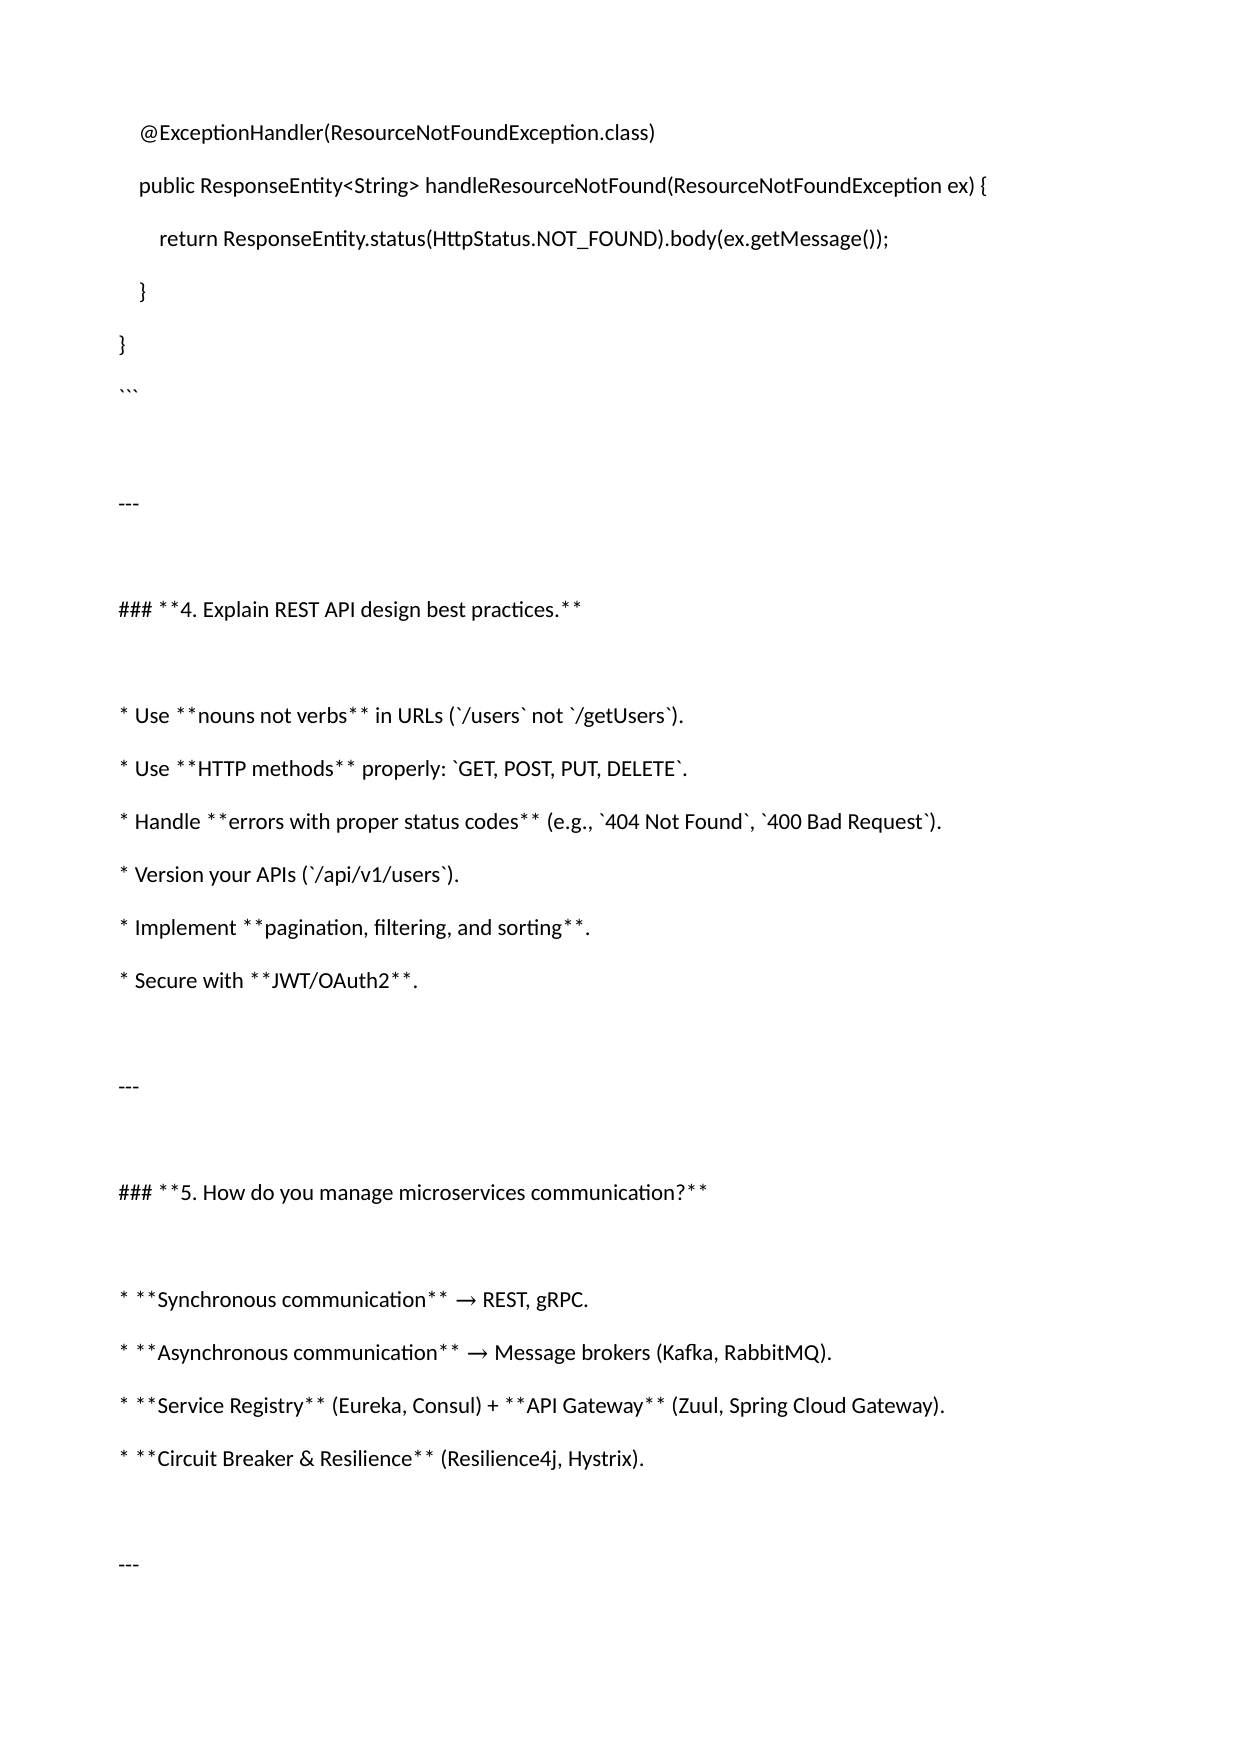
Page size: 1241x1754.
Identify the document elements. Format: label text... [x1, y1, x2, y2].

text public ResponseEntity<String> handleResourceNotFound(ResourceNotFoundException ex) { [118, 171, 1122, 199]
text * **Asynchronous communication** → Message brokers (Kafka, RabbitMQ). [118, 1338, 1122, 1366]
text * Handle **errors with proper status codes** (e.g., `404 Not Found`, `400 Bad Request`). [118, 807, 1122, 835]
text * Use **HTTP methods** properly: `GET, POST, PUT, DELETE`. [118, 754, 1122, 782]
text * Use **nouns not verbs** in URLs (`/users` not `/getUsers`). [118, 701, 1122, 729]
text --- [118, 489, 1122, 517]
text return ResponseEntity.status(HttpStatus.NOT_FOUND).body(ex.getMessage()); [118, 224, 1122, 252]
text --- [118, 1072, 1122, 1101]
text ### **4. Explain REST API design best practices.** [118, 595, 1122, 623]
text } [118, 277, 1122, 305]
text } [118, 330, 1122, 358]
text --- [118, 1551, 1122, 1578]
text * Implement **pagination, filtering, and sorting**. [118, 913, 1122, 941]
text * **Service Registry** (Eureka, Consul) + **API Gateway** (Zuul, Spring Cloud Gateway). [118, 1391, 1122, 1419]
text ``` [118, 383, 1122, 411]
text * Secure with **JWT/OAuth2**. [118, 966, 1122, 994]
text @ExceptionHandler(ResourceNotFoundException.class) [118, 118, 1122, 146]
text ### **5. How do you manage microservices communication?** [118, 1178, 1122, 1207]
text * Version your APIs (`/api/v1/users`). [118, 860, 1122, 888]
text * **Circuit Breaker & Resilience** (Resilience4j, Hystrix). [118, 1444, 1122, 1472]
text * **Synchronous communication** → REST, gRPC. [118, 1284, 1122, 1313]
